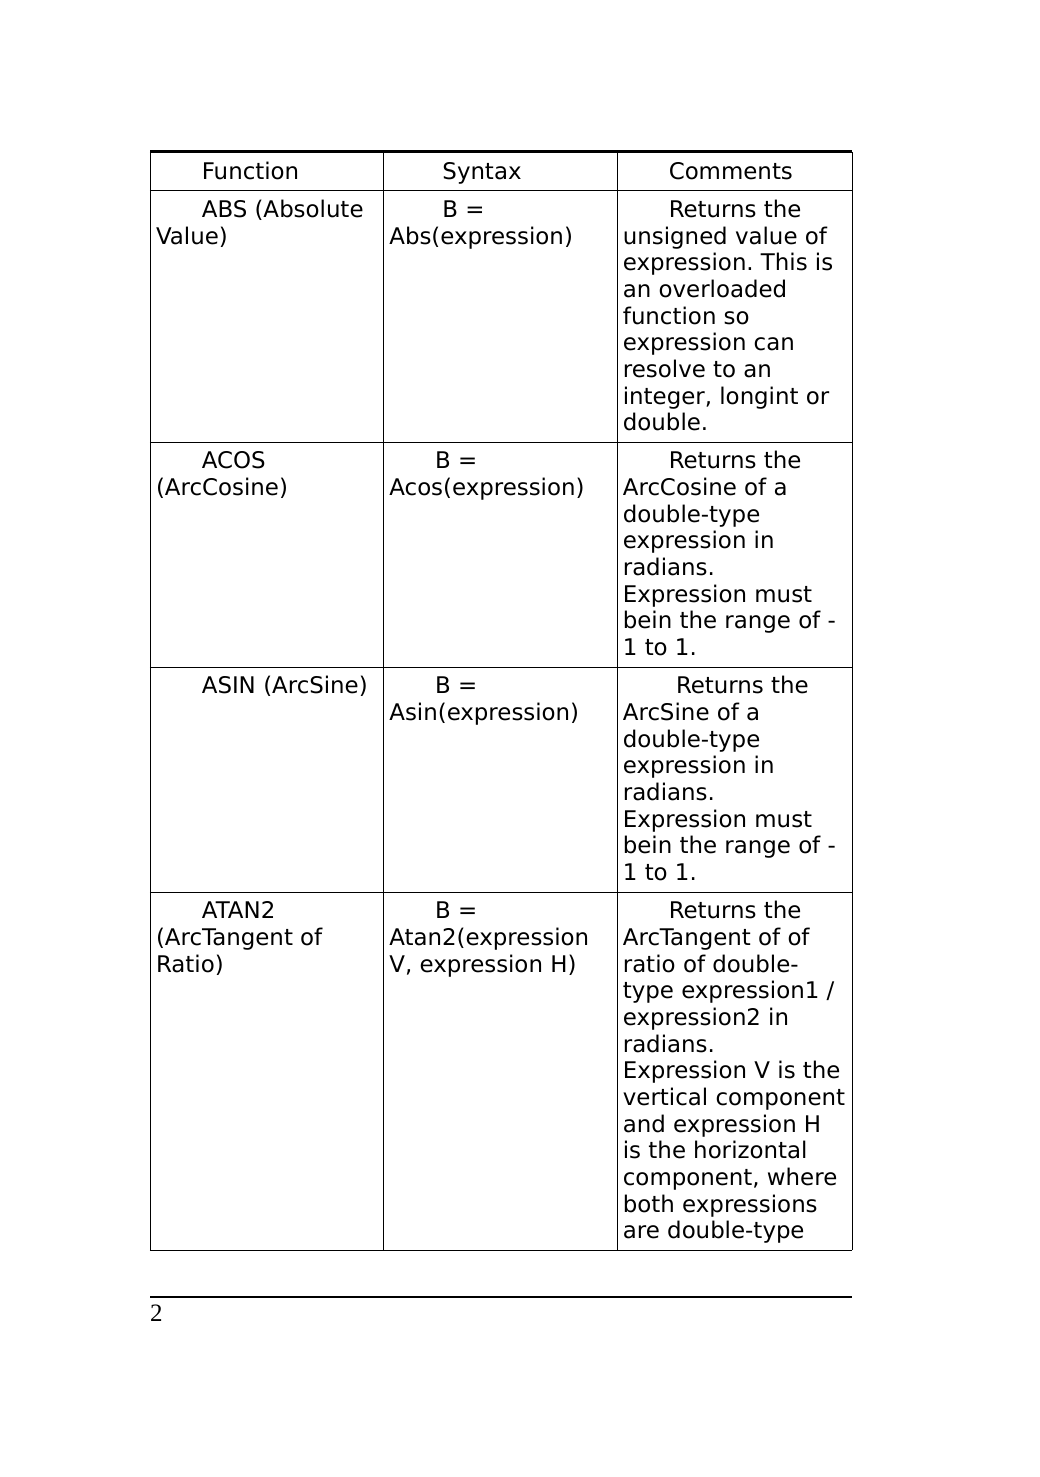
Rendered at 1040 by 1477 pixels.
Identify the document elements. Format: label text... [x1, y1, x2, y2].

table_cell ABS (Absolute Value) [151, 191, 383, 442]
table_header Comments [618, 153, 852, 190]
table_header Syntax [384, 153, 617, 190]
table_cell Returns the ArcCosine of a double-type expression in radians. Expression must bein the range of -1 to 1. [618, 443, 852, 667]
table_cell B = Asin(expression) [384, 668, 617, 892]
table_cell Returns the ArcTangent of of ratio of double-type expression1 / expression2 in radians. Expression V is the vertical component and expression H is the horizontal component, where both expressions are double-type [618, 893, 852, 1250]
table_cell Returns the ArcSine of a double-type expression in radians. Expression must bein the range of -1 to 1. [618, 668, 852, 892]
table_cell ATAN2 (ArcTangent of Ratio) [151, 893, 383, 1250]
table_cell ASIN (ArcSine) [151, 668, 383, 892]
table_cell ACOS (ArcCosine) [151, 443, 383, 667]
table_cell B = Abs(expression) [384, 191, 617, 442]
table_header Function [151, 153, 383, 190]
table_cell Returns the unsigned value of expression. This is an overloaded function so expression can resolve to an integer, longint or double. [618, 191, 852, 442]
table_cell B = Acos(expression) [384, 443, 617, 667]
table_cell B = Atan2(expression V, expression H) [384, 893, 617, 1250]
